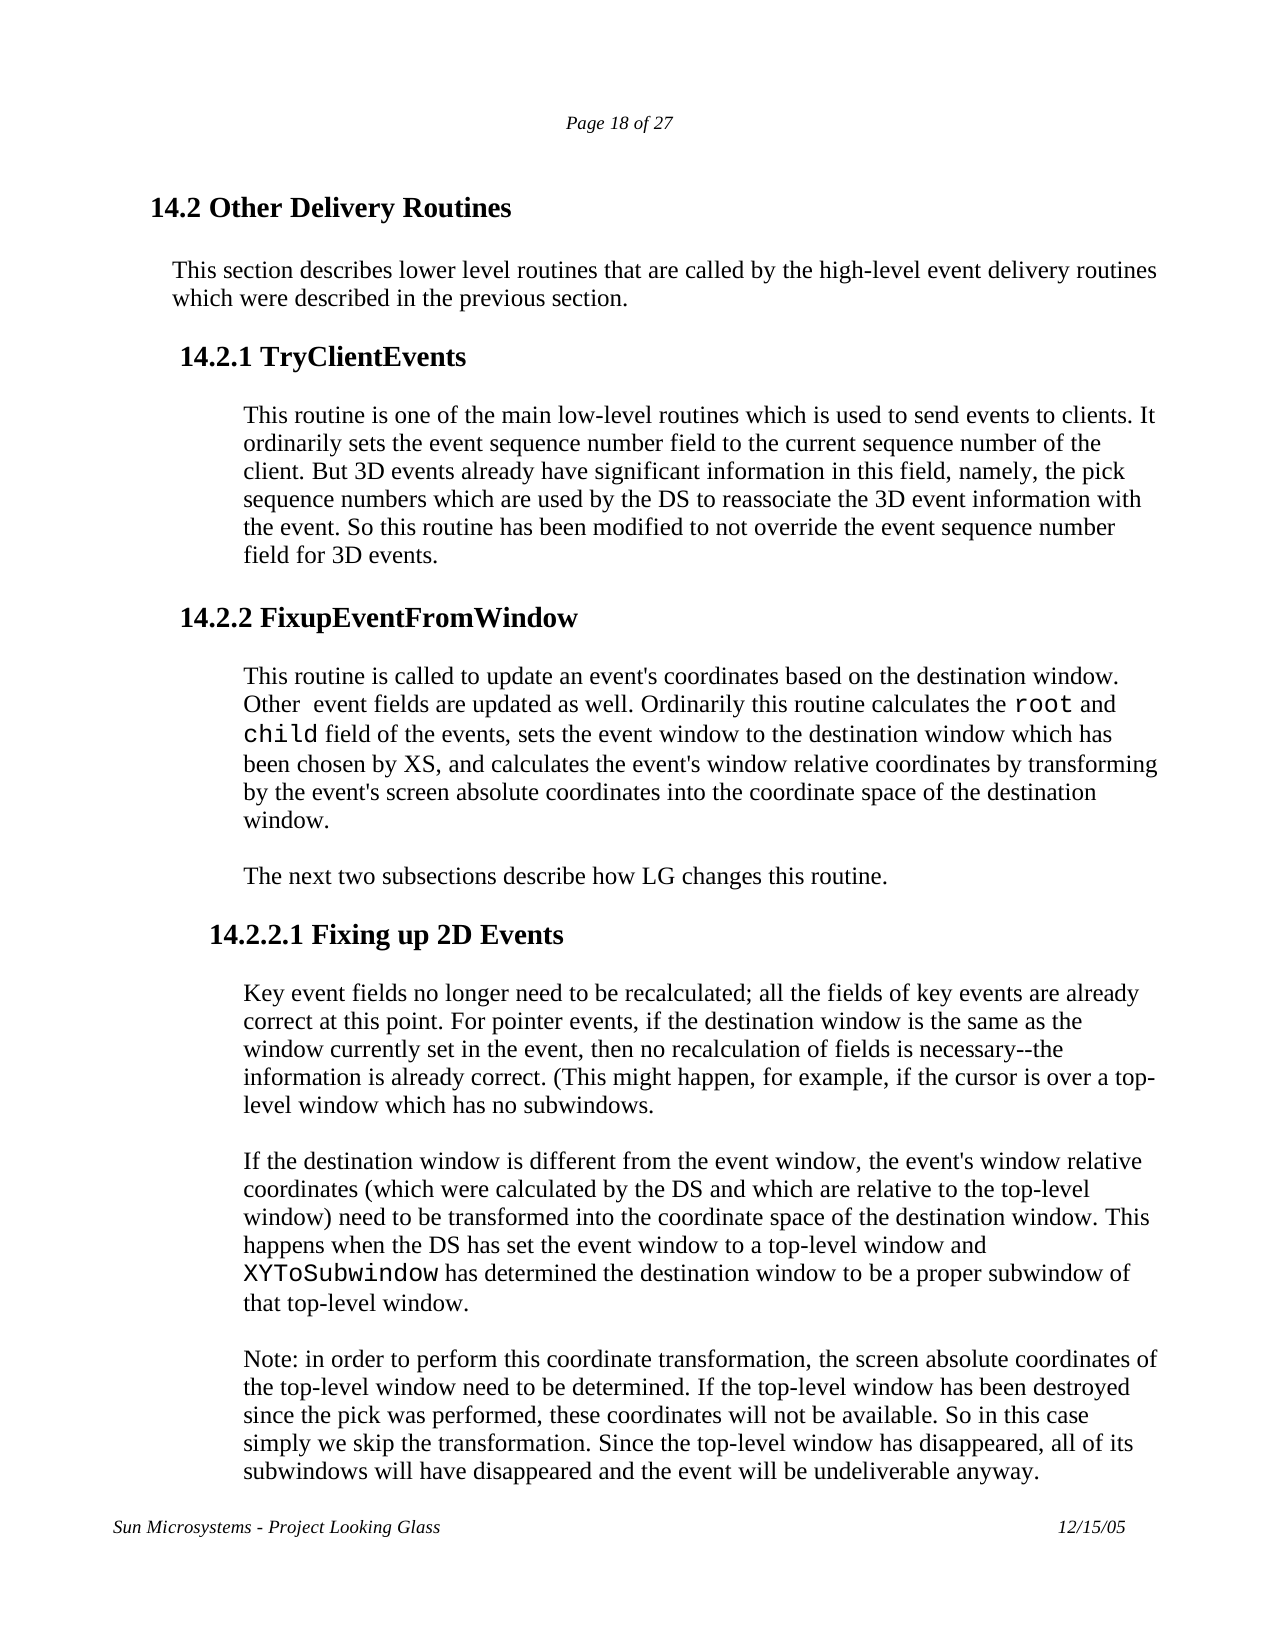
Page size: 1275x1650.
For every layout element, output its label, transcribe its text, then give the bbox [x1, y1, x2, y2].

text Note: in order to perform this coordinate transformation, the screen absolute coordinates of the top-level window need to be determined. If the top-level window has been destroyed since the pick was performed, these coordinates will not be available. So in this case simply we skip the transformation. Since the top-level window has disappeared, all of its subwindows will have disappeared and the event will be undeliverable anyway. [243, 1345, 1162, 1485]
text This routine is one of the main low-level routines which is used to send events to clients. It ordinarily sets the event sequence number field to the current sequence number of the client. But 3D events already have significant information in this field, namely, the pick sequence numbers which are used by the DS to reassociate the 3D event information with the event. So this routine has been modified to not override the event sequence number field for 3D events. [243, 401, 1162, 569]
list TryClientEvents [172, 340, 1162, 373]
list This section describes lower level routines that are called by the high-level event delivery routines which were described in the previous section. [142, 256, 1162, 312]
text If the destination window is different from the event window, the event's window relative coordinates (which were calculated by the DS and which are relative to the top-level window) need to be transformed into the coordinate space of the destination window. This happens when the DS has set the event window to a top-level window and XYToSubwindow has determined the destination window to be a proper subwindow of that top-level window. [243, 1147, 1162, 1317]
list Other Delivery Routines [142, 191, 1162, 224]
text The next two subsections describe how LG changes this routine. [243, 862, 1162, 890]
text This routine is called to update an event's coordinates based on the destination window. Other event fields are updated as well. Ordinarily this routine calculates the root and child field of the events, sets the event window to the destination window which has been chosen by XS, and calculates the event's window relative coordinates by transforming by the event's screen absolute coordinates into the coordinate space of the destination window. [243, 662, 1162, 834]
text Key event fields no longer need to be recalculated; all the fields of key events are already correct at this point. For pointer events, if the destination window is the same as the window currently set in the event, then no recalculation of fields is necessary--the information is already correct. (This might happen, for example, if the cursor is over a top-level window which has no subwindows. [243, 979, 1162, 1119]
list FixupEventFromWindow [172, 602, 1162, 634]
list Fixing up 2D Events [201, 918, 1162, 951]
